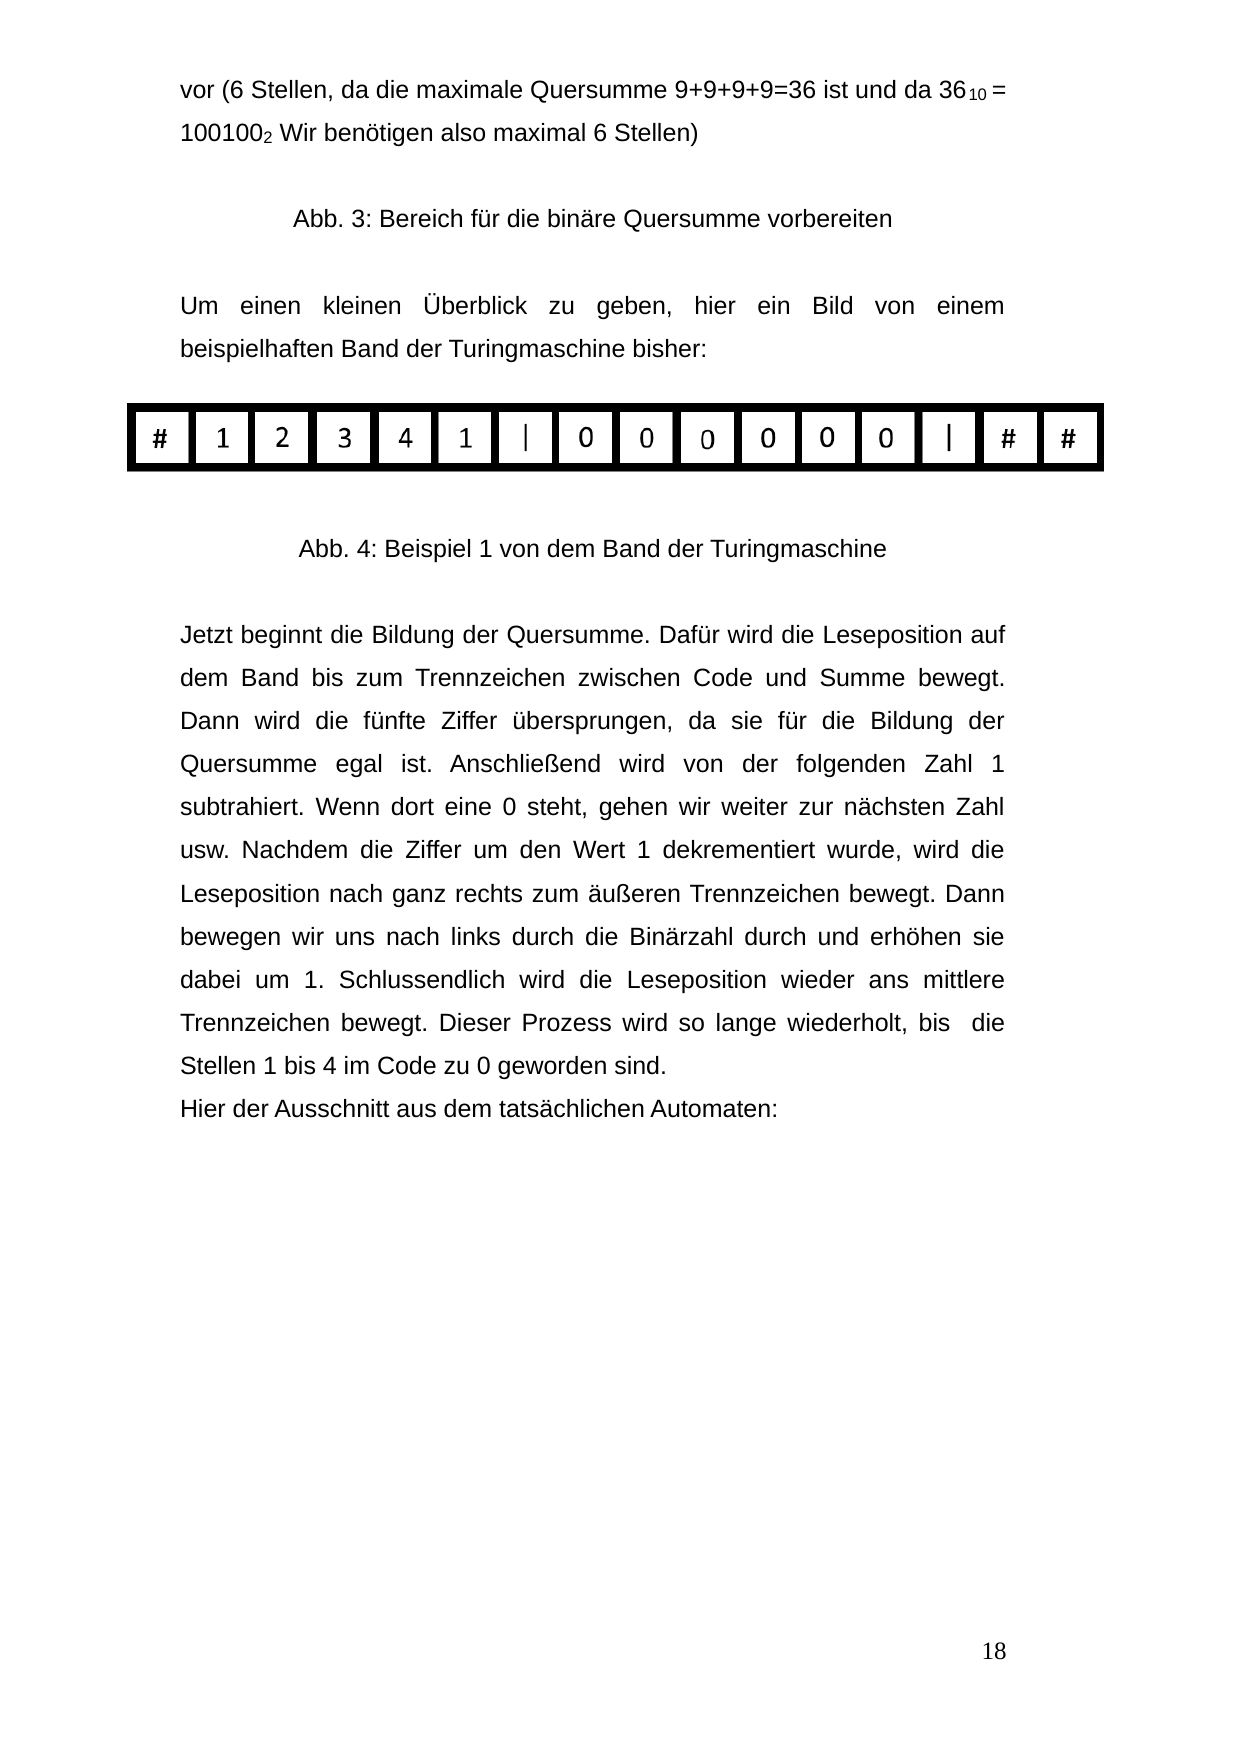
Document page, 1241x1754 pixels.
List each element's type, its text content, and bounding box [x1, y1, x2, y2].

text Abb. 3: Bereich für die binäre Quersumme vorbereiten [180, 204, 1006, 233]
text Hier der Ausschnitt aus dem tatsächlichen Automaten: [180, 1094, 1006, 1123]
text Abb. 4: Beispiel 1 von dem Band der Turingmaschine [180, 520, 1006, 562]
text Um einen kleinen Überblick zu geben, hier ein Bild von einem beispielhaften Band der Turingmaschine bisher: [180, 291, 1006, 362]
text vor (6 Stellen, da die maximale Quersumme 9+9+9+9=36 ist und da 3610 = 1001002 Wir benötigen also maximal 6 Stellen) [180, 75, 1006, 147]
text Jetzt beginnt die Bildung der Quersumme. Dafür wird die Leseposition auf dem Band bis zum Trennzeichen zwischen Code und Summe bewegt. Dann wird die fünfte Ziffer übersprungen, da sie für die Bildung der Quersumme egal ist. Anschließend wird von der folgenden Zahl 1 subtrahiert. Wenn dort eine 0 steht, gehen wir weiter zur nächsten Zahl usw. Nachdem die Ziffer um den Wert 1 dekrementiert wurde, wird die Leseposition nach ganz rechts zum äußeren Trennzeichen bewegt. Dann bewegen wir uns nach links durch die Binärzahl durch und erhöhen sie dabei um 1. Schlussendlich wird die Leseposition wieder ans mittlere Trennzeichen bewegt. Dieser Prozess wird so lange wiederholt, bis die Stellen 1 bis 4 im Code zu 0 geworden sind. [180, 620, 1006, 1080]
